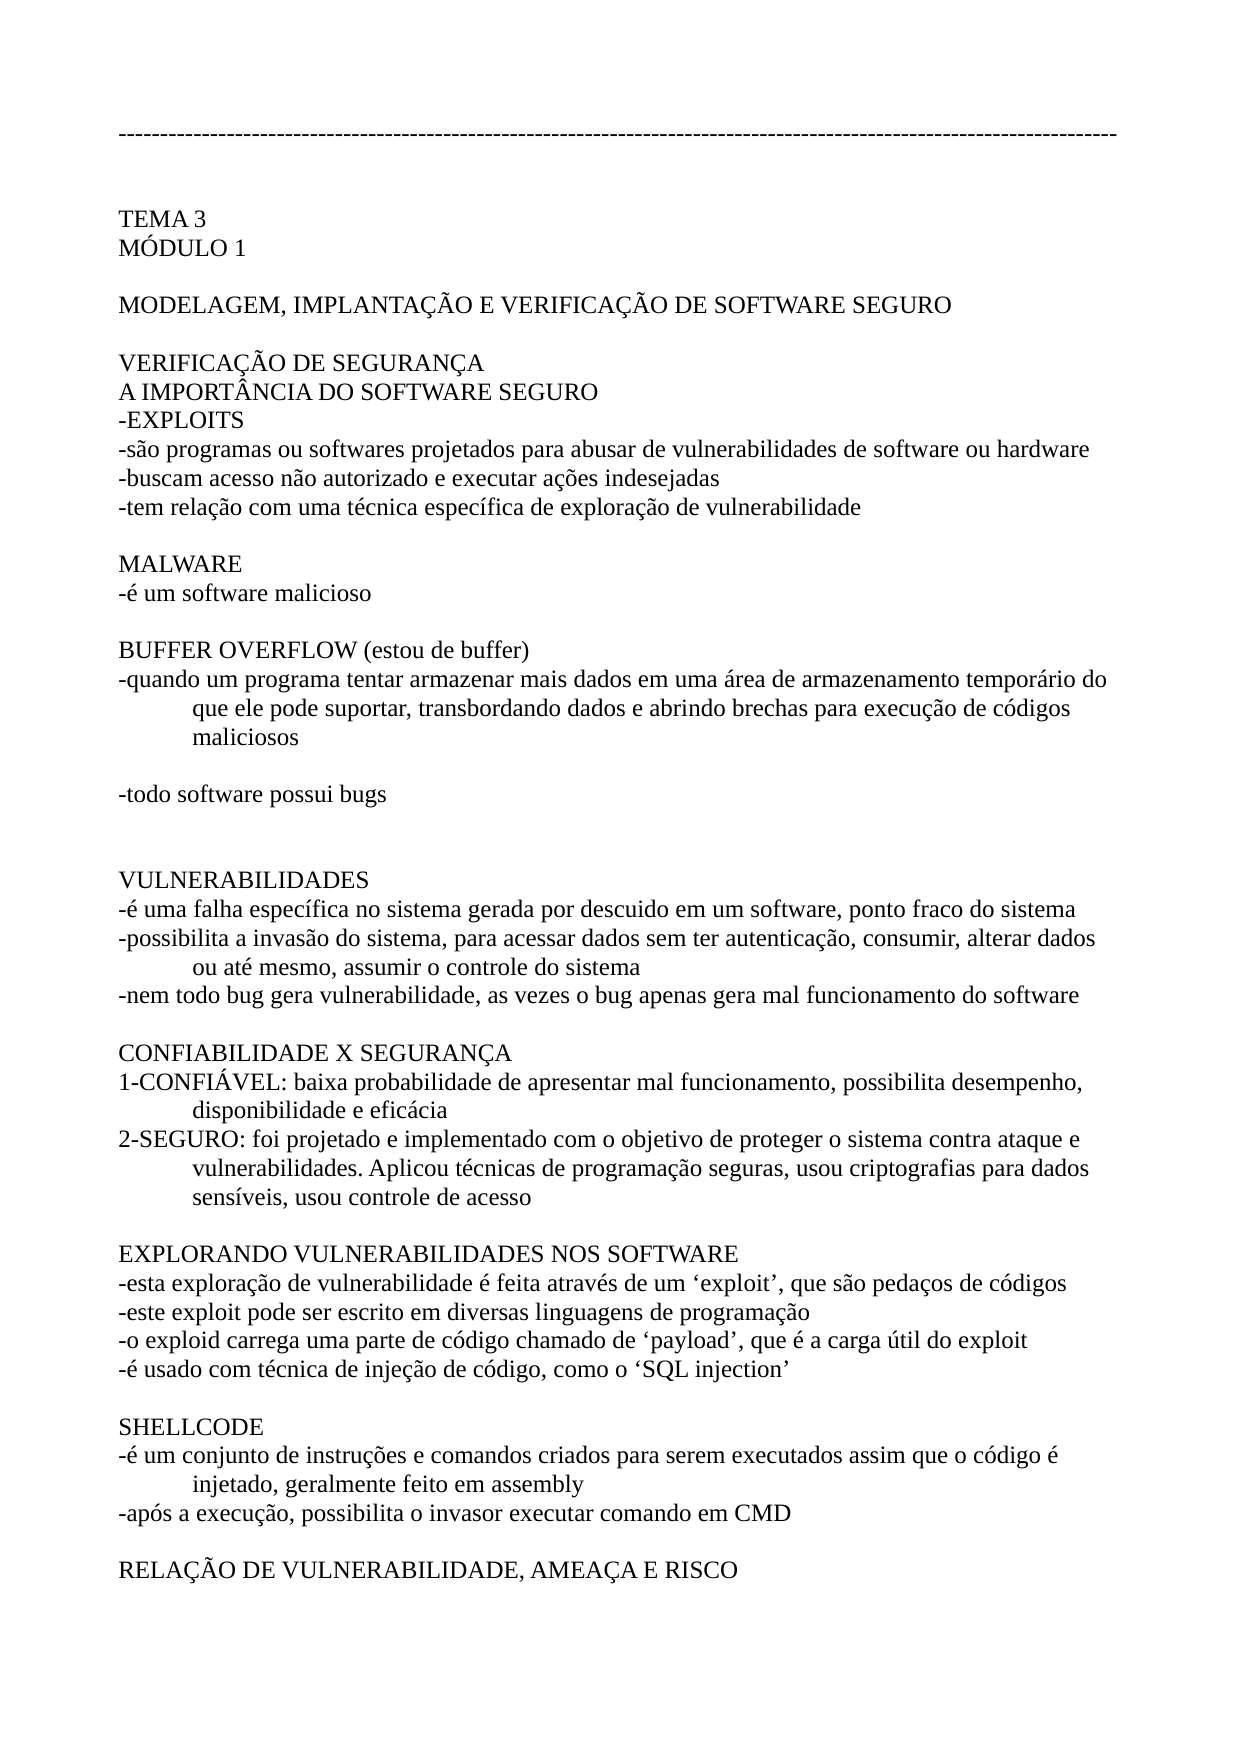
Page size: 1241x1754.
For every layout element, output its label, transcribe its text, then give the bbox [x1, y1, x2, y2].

text CONFIABILIDADE X SEGURANÇA [118, 1038, 1122, 1067]
text 2-SEGURO: foi projetado e implementado com o objetivo de proteger o sistema contra ataque e vulnerabilidades. Aplicou técnicas de programação seguras, usou criptografias para dados sensíveis, usou controle de acesso [118, 1124, 1122, 1211]
text 1-CONFIÁVEL: baixa probabilidade de apresentar mal funcionamento, possibilita desempenho, disponibilidade e eficácia [118, 1067, 1122, 1124]
text MÓDULO 1 [118, 233, 1122, 262]
text -todo software possui bugs [118, 779, 1122, 808]
text -buscam acesso não autorizado e executar ações indesejadas [118, 463, 1122, 492]
text RELAÇÃO DE VULNERABILIDADE, AMEAÇA E RISCO [118, 1556, 1122, 1584]
text A IMPORTÂNCIA DO SOFTWARE SEGURO [118, 377, 1122, 406]
text TEMA 3 [118, 204, 1122, 233]
text MODELAGEM, IMPLANTAÇÃO E VERIFICAÇÃO DE SOFTWARE SEGURO [118, 291, 1122, 319]
text -após a execução, possibilita o invasor executar comando em CMD [118, 1498, 1122, 1527]
text ------------------------------------------------------------------------------------------------------------------------ [118, 118, 1122, 147]
text MALWARE [118, 549, 1122, 578]
text -este exploit pode ser escrito em diversas linguagens de programação [118, 1297, 1122, 1326]
text -tem relação com uma técnica específica de exploração de vulnerabilidade [118, 492, 1122, 521]
text -possibilita a invasão do sistema, para acessar dados sem ter autenticação, consumir, alterar dados ou até mesmo, assumir o controle do sistema [118, 923, 1122, 981]
text -é um software malicioso [118, 578, 1122, 607]
text -esta exploração de vulnerabilidade é feita através de um ‘exploit’, que são pedaços de códigos [118, 1268, 1122, 1297]
text SHELLCODE [118, 1412, 1122, 1441]
text VULNERABILIDADES [118, 866, 1122, 894]
text -é um conjunto de instruções e comandos criados para serem executados assim que o código é injetado, geralmente feito em assembly [118, 1441, 1122, 1498]
text -são programas ou softwares projetados para abusar de vulnerabilidades de software ou hardware [118, 434, 1122, 463]
text -quando um programa tentar armazenar mais dados em uma área de armazenamento temporário do que ele pode suportar, transbordando dados e abrindo brechas para execução de códigos maliciosos [118, 664, 1122, 751]
text BUFFER OVERFLOW (estou de buffer) [118, 636, 1122, 664]
text -nem todo bug gera vulnerabilidade, as vezes o bug apenas gera mal funcionamento do software [118, 981, 1122, 1009]
text -é usado com técnica de injeção de código, como o ‘SQL injection’ [118, 1354, 1122, 1383]
text VERIFICAÇÃO DE SEGURANÇA [118, 348, 1122, 377]
text EXPLORANDO VULNERABILIDADES NOS SOFTWARE [118, 1239, 1122, 1268]
text -EXPLOITS [118, 406, 1122, 434]
text -o exploid carrega uma parte de código chamado de ‘payload’, que é a carga útil do exploit [118, 1326, 1122, 1354]
text -é uma falha específica no sistema gerada por descuido em um software, ponto fraco do sistema [118, 894, 1122, 923]
